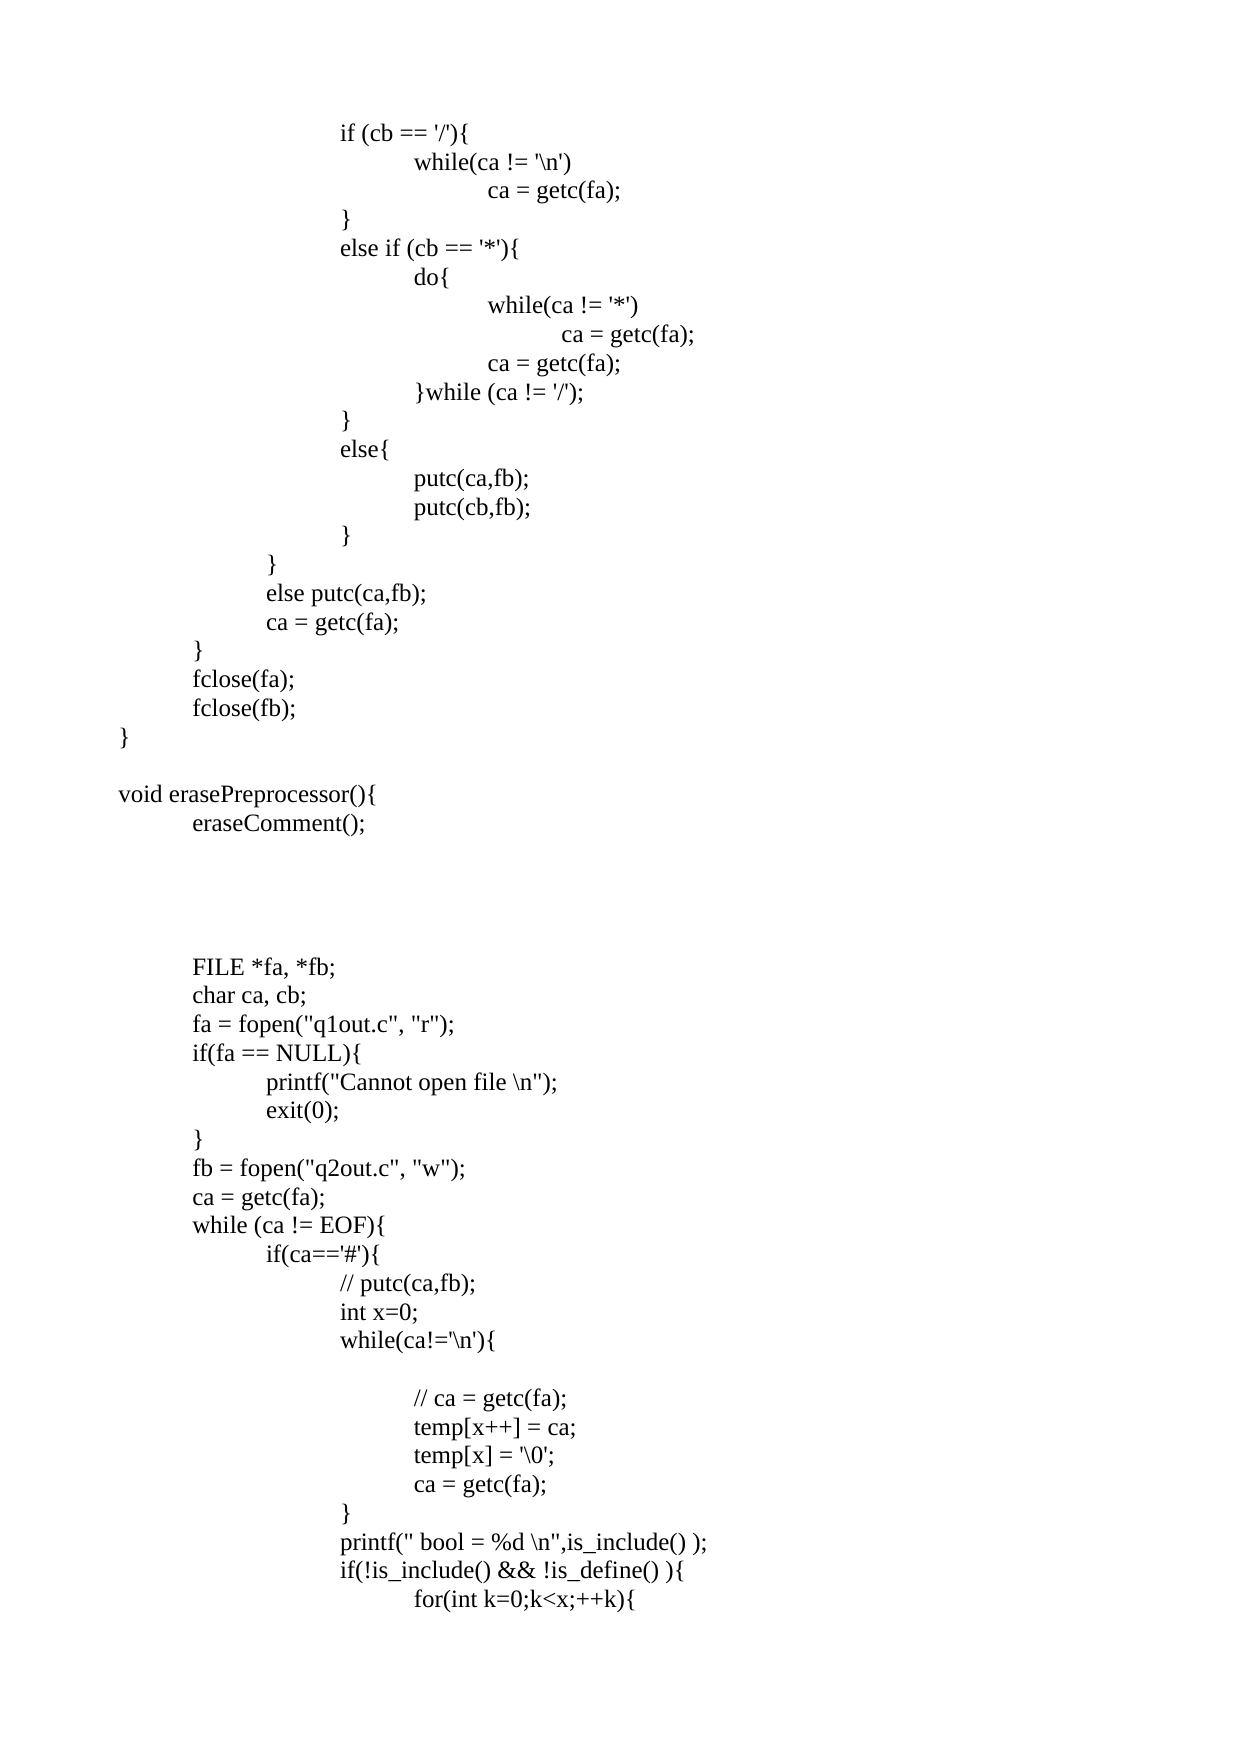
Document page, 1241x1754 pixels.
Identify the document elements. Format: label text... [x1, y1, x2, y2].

text ca = getc(fa); [118, 176, 1122, 204]
text if(ca=='#'){ [118, 1239, 1122, 1268]
text char ca, cb; [118, 981, 1122, 1009]
text else{ [118, 434, 1122, 463]
text fb = fopen("q2out.c", "w"); [118, 1153, 1122, 1182]
text fclose(fb); [118, 693, 1122, 722]
text ca = getc(fa); [118, 1469, 1122, 1498]
text else if (cb == '*'){ [118, 233, 1122, 262]
text if(!is_include() && !is_define() ){ [118, 1556, 1122, 1584]
text while(ca!='\n'){ [118, 1326, 1122, 1354]
text } [118, 204, 1122, 233]
text putc(ca,fb); [118, 463, 1122, 492]
text printf(" bool = %d \n",is_include() ); [118, 1527, 1122, 1556]
text while(ca != '*') [118, 291, 1122, 319]
text eraseComment(); [118, 808, 1122, 837]
text } [118, 406, 1122, 434]
text } [118, 549, 1122, 578]
text temp[x++] = ca; [118, 1412, 1122, 1441]
text do{ [118, 262, 1122, 291]
text printf("Cannot open file \n"); [118, 1067, 1122, 1096]
text } [118, 1498, 1122, 1527]
text while (ca != EOF){ [118, 1211, 1122, 1239]
text while(ca != '\n') [118, 147, 1122, 176]
text fa = fopen("q1out.c", "r"); [118, 1009, 1122, 1038]
text else putc(ca,fb); [118, 578, 1122, 607]
text ca = getc(fa); [118, 1182, 1122, 1211]
text }while (ca != '/'); [118, 377, 1122, 406]
text ca = getc(fa); [118, 607, 1122, 636]
text exit(0); [118, 1096, 1122, 1124]
text FILE *fa, *fb; [118, 952, 1122, 981]
text void erasePreprocessor(){ [118, 779, 1122, 808]
text if(fa == NULL){ [118, 1038, 1122, 1067]
text temp[x] = '\0'; [118, 1441, 1122, 1469]
text ca = getc(fa); [118, 319, 1122, 348]
text putc(cb,fb); [118, 492, 1122, 521]
text for(int k=0;k<x;++k){ [118, 1584, 1122, 1613]
text fclose(fa); [118, 664, 1122, 693]
text } [118, 722, 1122, 751]
text } [118, 636, 1122, 664]
text if (cb == '/'){ [118, 118, 1122, 147]
text } [118, 521, 1122, 549]
text // putc(ca,fb); [118, 1268, 1122, 1297]
text // ca = getc(fa); [118, 1383, 1122, 1412]
text int x=0; [118, 1297, 1122, 1326]
text } [118, 1124, 1122, 1153]
text ca = getc(fa); [118, 348, 1122, 377]
